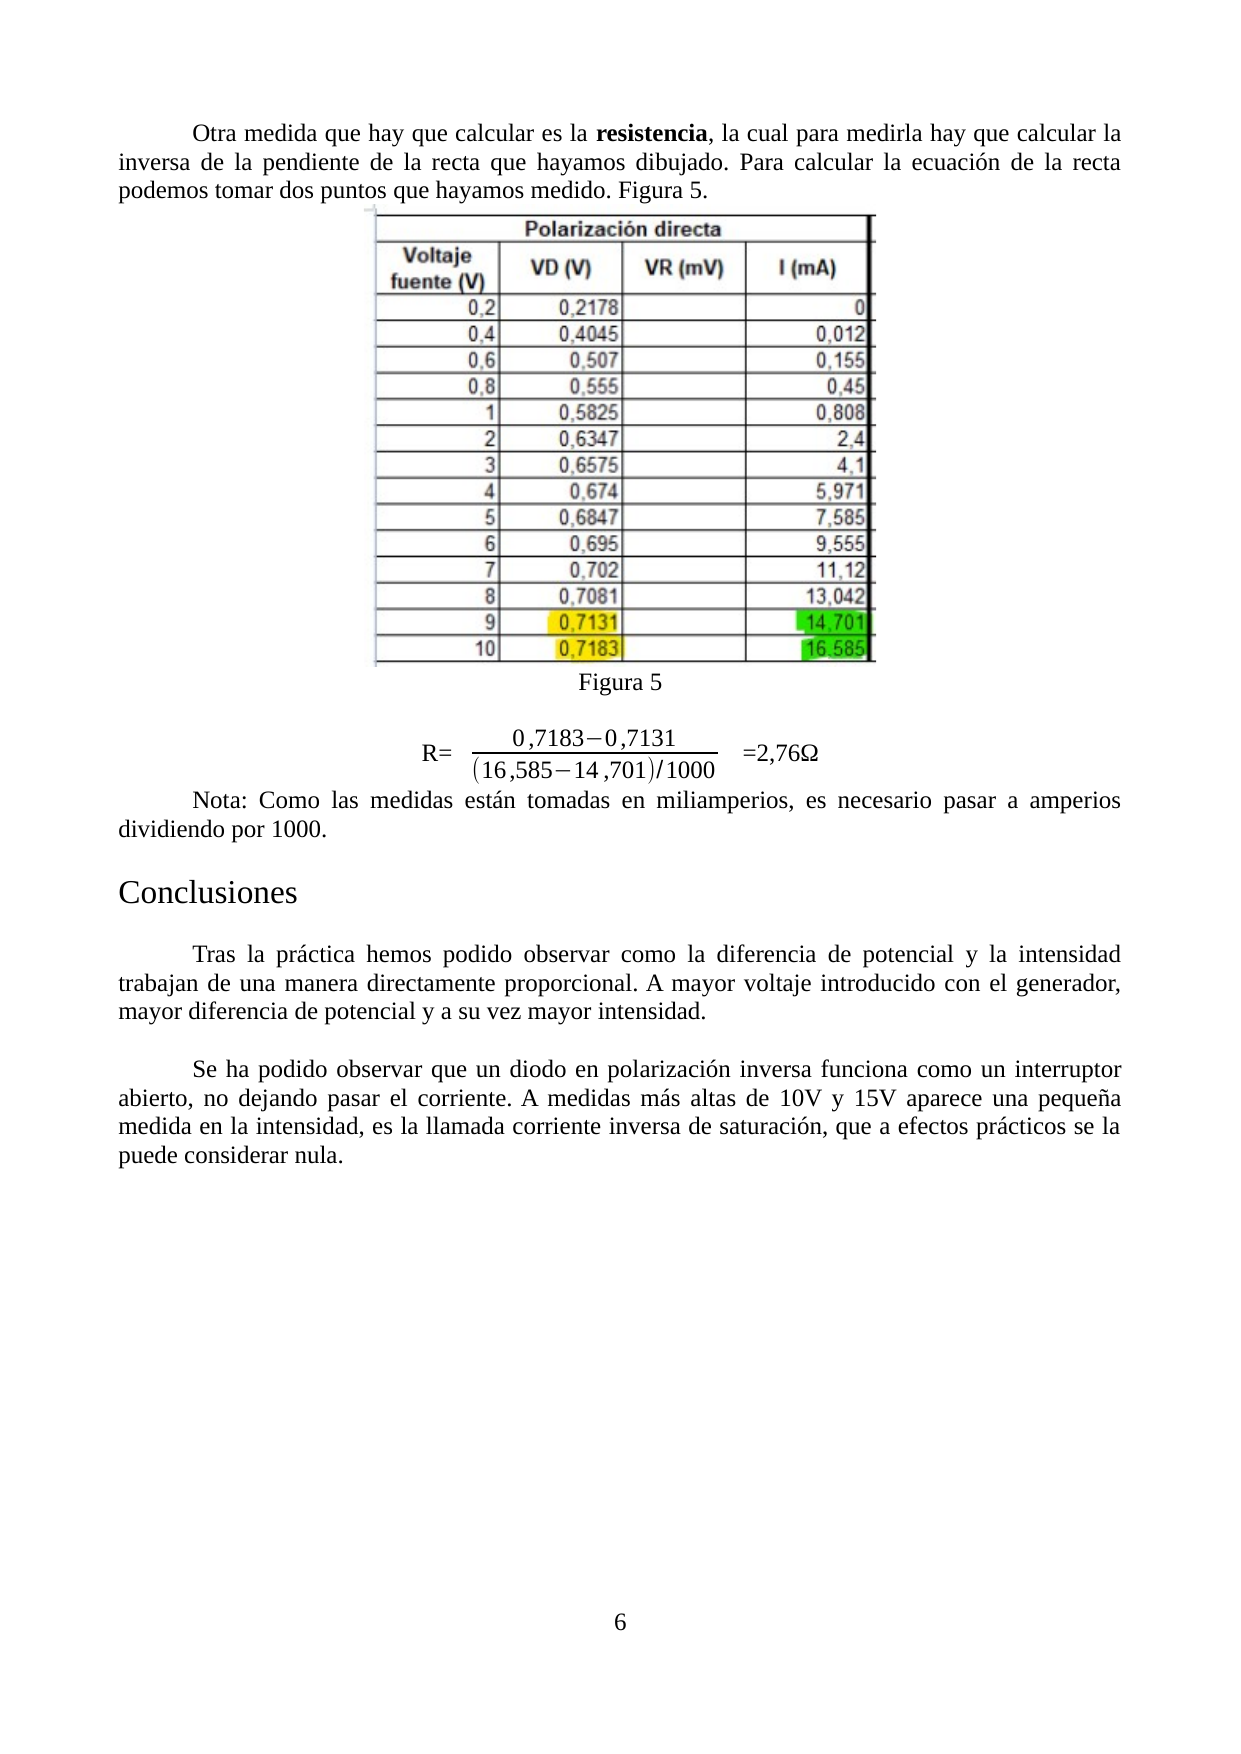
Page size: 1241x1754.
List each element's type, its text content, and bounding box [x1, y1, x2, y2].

text Se ha podido observar que un diodo en polarización inversa funciona como un interruptor abierto, no dejando pasar el corriente. A medidas más altas de 10V y 15V aparece una pequeña medida en la intensidad, es la llamada corriente inversa de saturación, que a efectos prácticos se la puede considerar nula. [118, 1054, 1122, 1169]
text Nota: Como las medidas están tomadas en miliamperios, es necesario pasar a amperios dividiendo por 1000. [118, 786, 1122, 843]
text Figura 5 [118, 204, 1122, 696]
picture [363, 204, 877, 667]
text Tras la práctica hemos podido observar como la diferencia de potencial y la intensidad trabajan de una manera directamente proporcional. A mayor voltaje introducido con el generador, mayor diferencia de potencial y a su vez mayor intensidad. [118, 939, 1122, 1025]
text Conclusiones [118, 872, 1122, 910]
text R= =2,76Ω [118, 724, 1122, 786]
text Otra medida que hay que calcular es la resistencia, la cual para medirla hay que calcular la inversa de la pendiente de la recta que hayamos dibujado. Para calcular la ecuación de la recta podemos tomar dos puntos que hayamos medido. Figura 5. [118, 118, 1122, 204]
